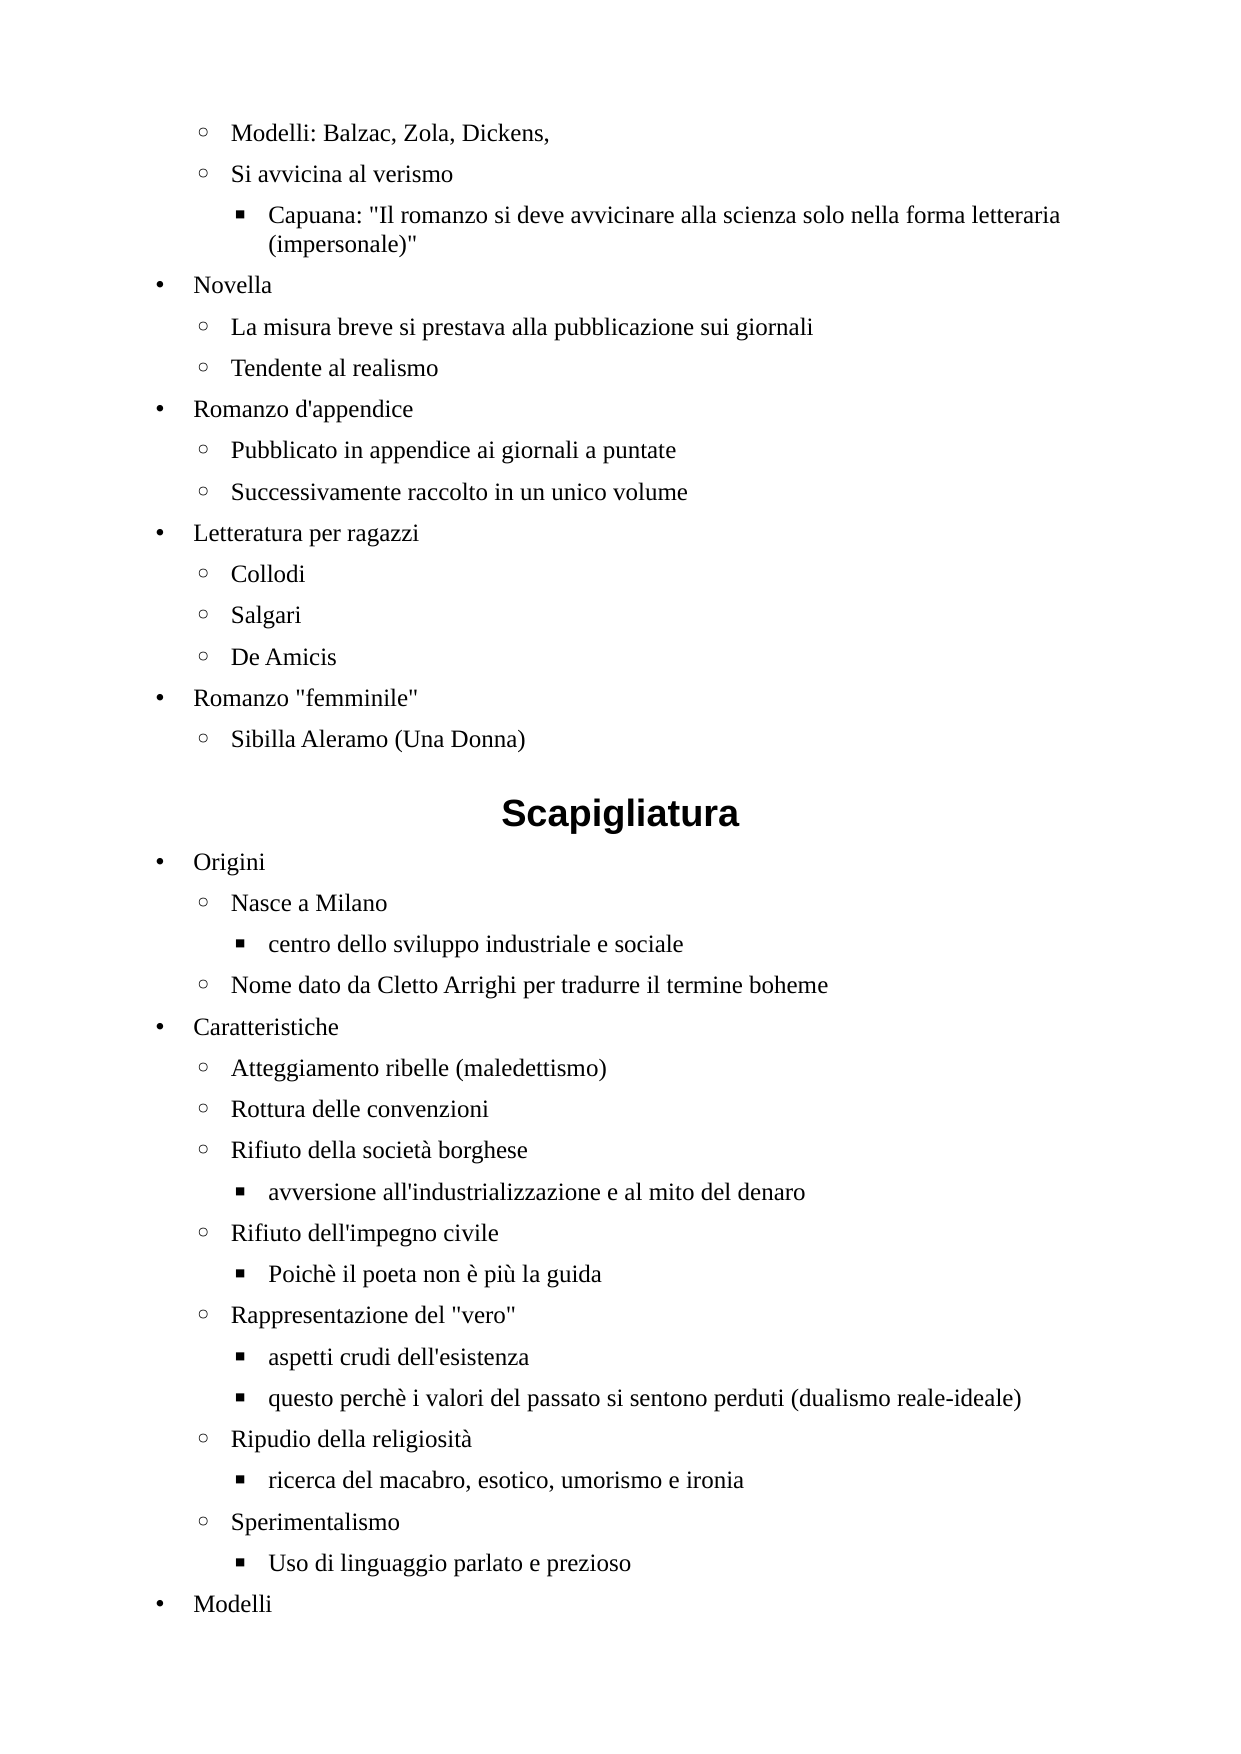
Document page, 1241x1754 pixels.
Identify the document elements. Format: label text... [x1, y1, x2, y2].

list Romanzo d'appendice [156, 394, 1122, 423]
list Rifiuto dell'impegno civile [193, 1218, 1122, 1247]
list Caratteristiche [156, 1012, 1122, 1041]
list Ripudio della religiosità [193, 1424, 1122, 1453]
subtitle Scapigliatura [118, 791, 1122, 834]
list Modelli [156, 1589, 1122, 1618]
list Capuana: "Il romanzo si deve avvicinare alla scienza solo nella forma letteraria (impersonale)" [231, 201, 1122, 258]
list Uso di linguaggio parlato e prezioso [231, 1548, 1122, 1577]
list Collodi [193, 559, 1122, 588]
list Nome dato da Cletto Arrighi per tradurre il termine boheme [193, 971, 1122, 999]
list Salgari [193, 601, 1122, 629]
list questo perchè i valori del passato si sentono perduti (dualismo reale-ideale) [231, 1383, 1122, 1412]
list Sibilla Aleramo (Una Donna) [193, 724, 1122, 753]
list Letteratura per ragazzi [156, 518, 1122, 547]
list Modelli: Balzac, Zola, Dickens, [193, 118, 1122, 147]
list Pubblicato in appendice ai giornali a puntate [193, 436, 1122, 464]
list Successivamente raccolto in un unico volume [193, 477, 1122, 506]
list Tendente al realismo [193, 353, 1122, 382]
list Rifiuto della società borghese [193, 1136, 1122, 1164]
list De Amicis [193, 642, 1122, 671]
list centro dello sviluppo industriale e sociale [231, 929, 1122, 958]
list Rappresentazione del "vero" [193, 1301, 1122, 1329]
list Romanzo "femminile" [156, 683, 1122, 712]
list avversione all'industrializzazione e al mito del denaro [231, 1177, 1122, 1206]
list Sperimentalismo [193, 1507, 1122, 1536]
list La misura breve si prestava alla pubblicazione sui giornali [193, 312, 1122, 341]
list Origini [156, 847, 1122, 876]
list Poichè il poeta non è più la guida [231, 1259, 1122, 1288]
list Novella [156, 271, 1122, 299]
list Atteggiamento ribelle (maledettismo) [193, 1053, 1122, 1082]
list Rottura delle convenzioni [193, 1094, 1122, 1123]
list Nasce a Milano [193, 888, 1122, 917]
list Si avvicina al verismo [193, 159, 1122, 188]
list aspetti crudi dell'esistenza [231, 1342, 1122, 1371]
list ricerca del macabro, esotico, umorismo e ironia [231, 1466, 1122, 1494]
